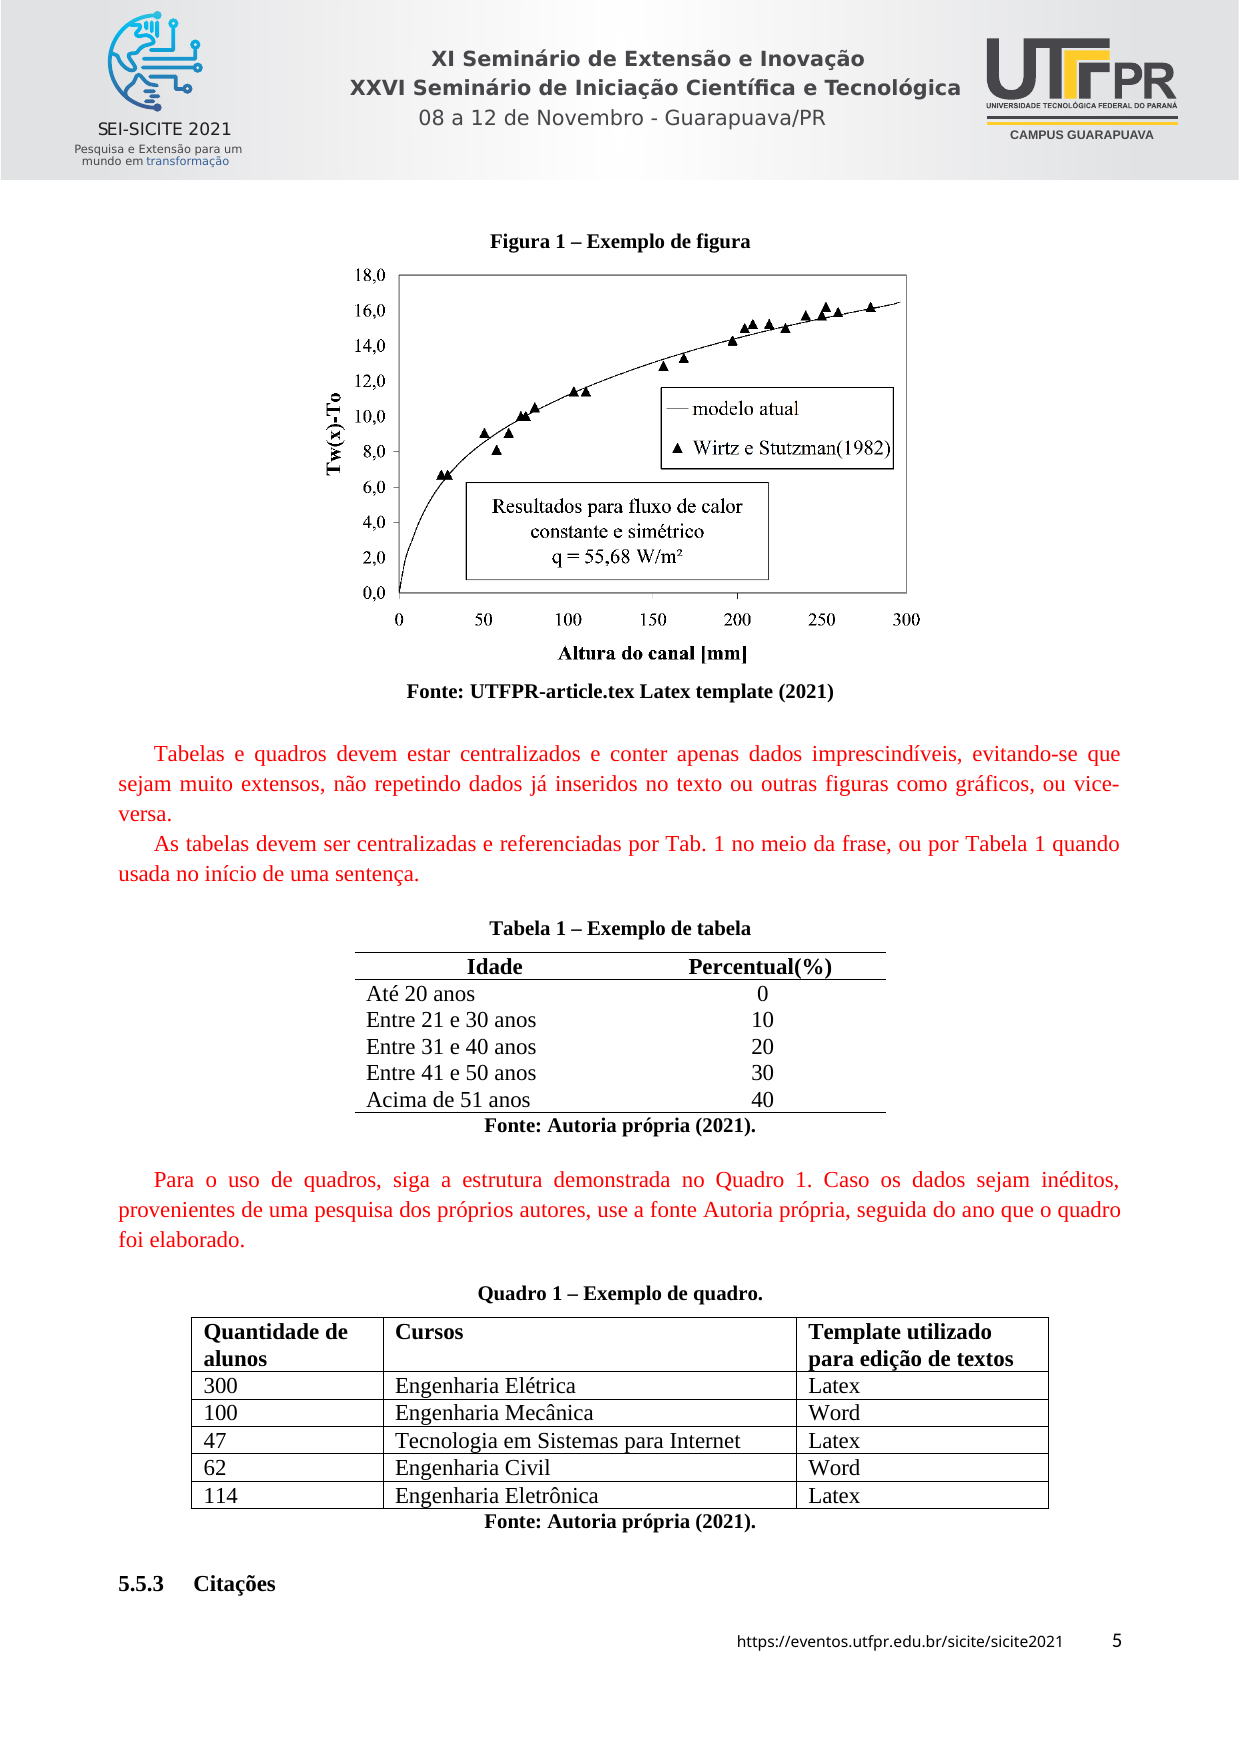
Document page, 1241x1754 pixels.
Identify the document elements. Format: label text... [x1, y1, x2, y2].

text Quadro 1 – Exemplo de quadro. [118, 1281, 1122, 1305]
table_cell 114 [192, 1482, 383, 1508]
table_header Cursos [384, 1318, 796, 1371]
table_header Idade [355, 953, 635, 979]
table_header Template utilizado para edição de textos [797, 1318, 1048, 1371]
text Para o uso de quadros, siga a estrutura demonstrada no Quadro 1. Caso os dados sejam inéditos, provenientes de uma pesquisa dos próprios autores, use a fonte Autoria própria, seguida do ano que o quadro foi elaborado. [118, 1166, 1122, 1252]
text Fonte: UTFPR-article.tex Latex template (2021) [118, 679, 1122, 703]
table_cell 30 [635, 1059, 886, 1086]
table_cell Entre 41 e 50 anos [355, 1059, 635, 1086]
table_cell 300 [192, 1372, 383, 1398]
text Tabela 1 – Exemplo de tabela [118, 916, 1122, 940]
table_cell Entre 21 e 30 anos [355, 1007, 635, 1033]
table_cell 20 [635, 1033, 886, 1059]
table_cell 10 [635, 1007, 886, 1033]
table_header Percentual(%) [635, 953, 886, 979]
table_cell Até 20 anos [355, 980, 635, 1007]
table_cell 62 [192, 1454, 383, 1481]
text Fonte: Autoria própria (2021). [118, 1113, 1122, 1137]
text Fonte: Autoria própria (2021). [118, 1509, 1122, 1533]
table_cell 47 [192, 1427, 383, 1453]
table_cell Latex [797, 1427, 1048, 1453]
table_cell Entre 31 e 40 anos [355, 1033, 635, 1059]
table_cell Engenharia Mecânica [384, 1400, 796, 1426]
table_cell Engenharia Elétrica [384, 1372, 796, 1398]
table_cell 100 [192, 1400, 383, 1426]
text As tabelas devem ser centralizadas e referenciadas por Tab. 1 no meio da frase, ou por Tabela 1 quando usada no início de uma sentença. [118, 830, 1122, 887]
text Figura 1 – Exemplo de figura [118, 228, 1122, 253]
table_cell Latex [797, 1372, 1048, 1398]
table_cell Word [797, 1454, 1048, 1481]
table_cell Word [797, 1400, 1048, 1426]
table_cell Engenharia Eletrônica [384, 1482, 796, 1508]
table_cell Acima de 51 anos [355, 1086, 635, 1112]
table_cell 40 [635, 1086, 886, 1112]
list Citações [118, 1570, 1122, 1596]
table_cell Latex [797, 1482, 1048, 1508]
text Tabelas e quadros devem estar centralizados e conter apenas dados imprescindíveis, evitando-se que sejam muito extensos, não repetindo dados já inseridos no texto ou outras figuras como gráficos, ou vice-versa. [118, 740, 1122, 826]
table_cell Engenharia Civil [384, 1454, 796, 1481]
table_header Quantidade de alunos [192, 1318, 383, 1371]
table_cell 0 [635, 980, 886, 1007]
table_cell Tecnologia em Sistemas para Internet [384, 1427, 796, 1453]
picture [317, 264, 923, 666]
